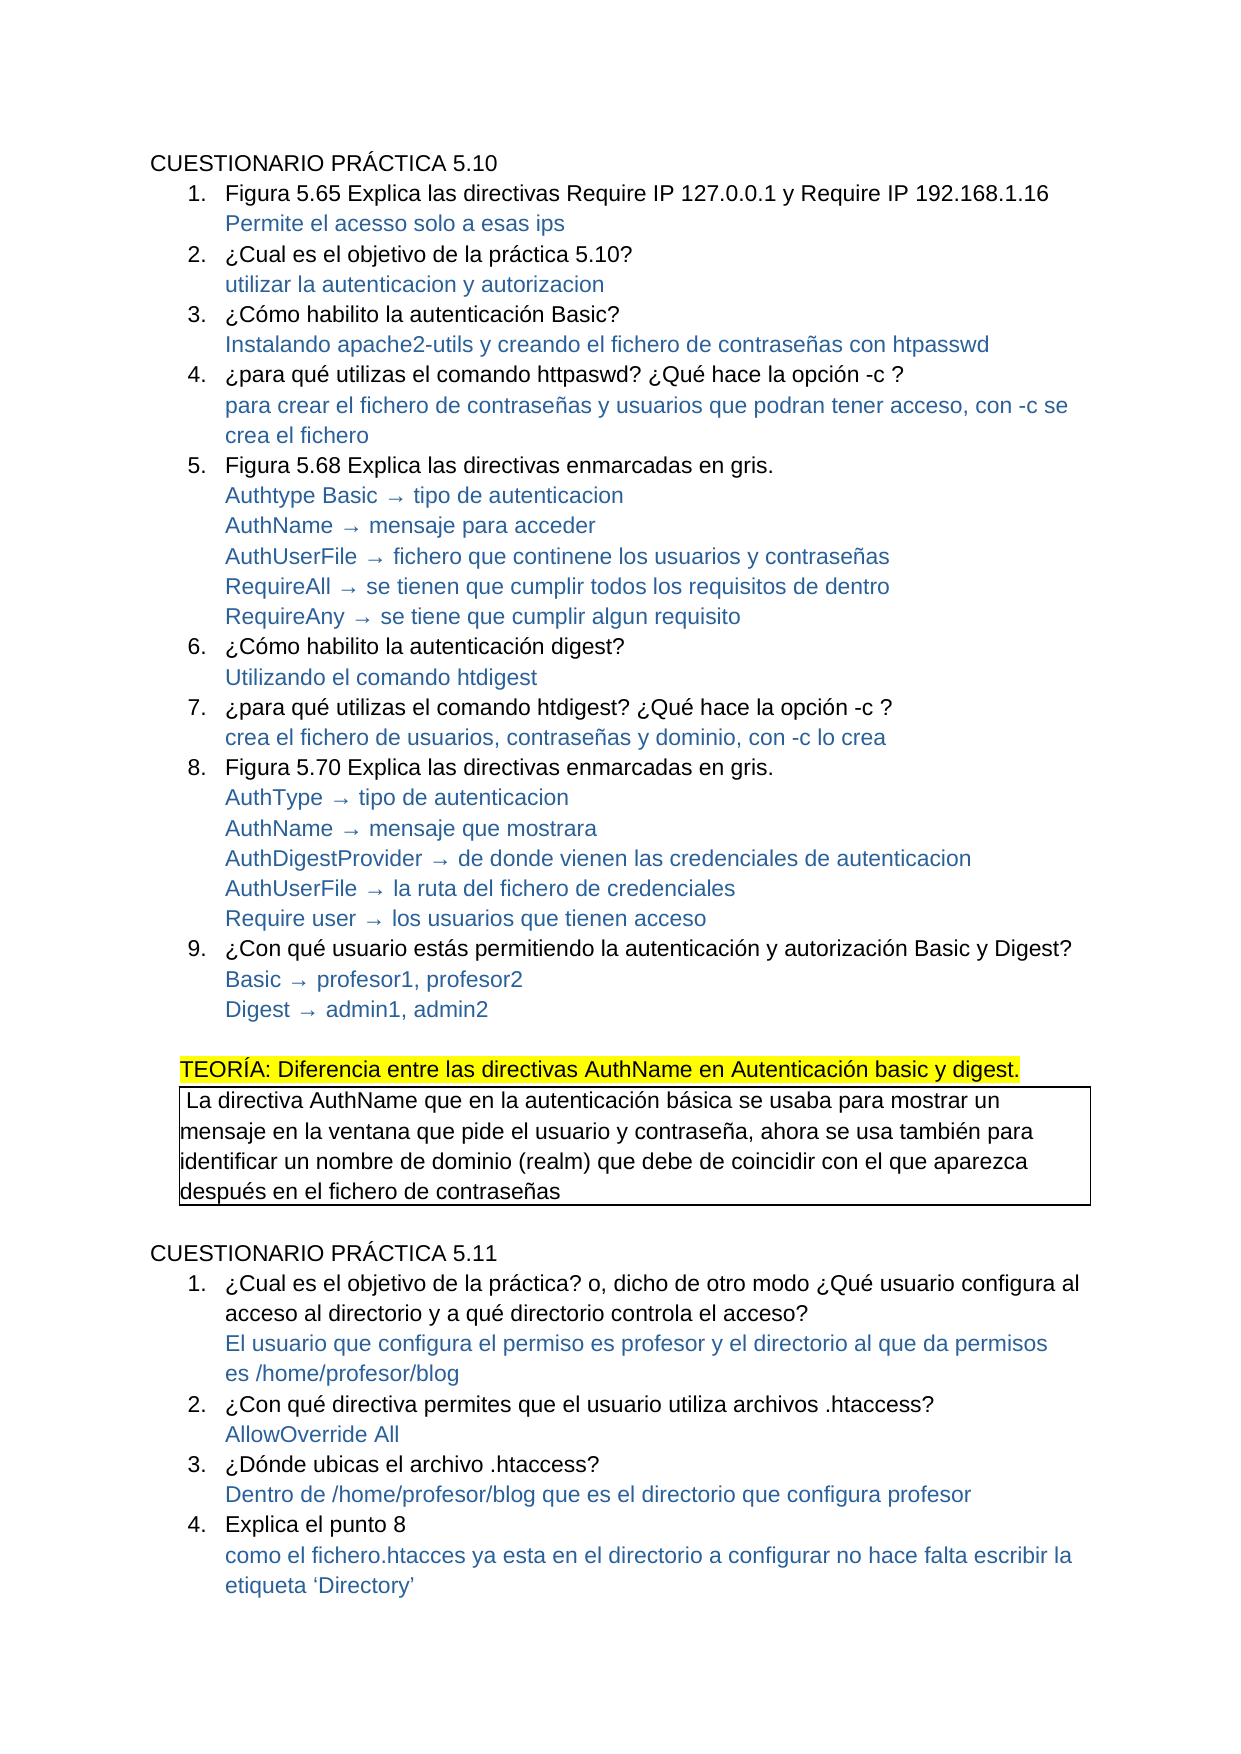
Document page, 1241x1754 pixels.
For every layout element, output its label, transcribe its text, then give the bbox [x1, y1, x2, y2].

list Dentro de /home/profesor/blog que es el directorio que configura profesor [187, 1481, 1090, 1508]
list como el fichero.htacces ya esta en el directorio a configurar no hace falta escribir la etiqueta ‘Directory’ [187, 1542, 1090, 1598]
list Explica el punto 8 [187, 1511, 1090, 1538]
list RequireAny → se tiene que cumplir algun requisito [187, 603, 1090, 629]
list ¿Con qué directiva permites que el usuario utiliza archivos .htaccess? [187, 1391, 1090, 1417]
list ¿Cual es el objetivo de la práctica 5.10? [187, 241, 1090, 267]
list AuthType → tipo de autenticacion [187, 784, 1090, 811]
list AuthDigestProvider → de donde vienen las credenciales de autenticacion [187, 845, 1090, 871]
list Digest → admin1, admin2 [187, 996, 1090, 1022]
list utilizar la autenticacion y autorizacion [187, 271, 1090, 297]
list Figura 5.70 Explica las directivas enmarcadas en gris. [187, 754, 1090, 781]
list RequireAll → se tienen que cumplir todos los requisitos de dentro [187, 573, 1090, 599]
list ¿Cual es el objetivo de la práctica? o, dicho de otro modo ¿Qué usuario configura al acceso al directorio y a qué directorio controla el acceso? [187, 1270, 1090, 1326]
list ¿Cómo habilito la autenticación digest? [187, 633, 1090, 660]
list Authtype Basic → tipo de autenticacion [187, 482, 1090, 509]
list AuthName → mensaje que mostrara [187, 814, 1090, 841]
list Utilizando el comando htdigest [187, 663, 1090, 690]
list AllowOverride All [187, 1421, 1090, 1447]
text La directiva AuthName que en la autenticación básica se usaba para mostrar un mensaje en la ventana que pide el usuario y contraseña, ahora se usa también para identificar un nombre de dominio (realm) que debe de coincidir con el que aparezca después en el fichero de contraseñas [180, 1088, 1090, 1204]
list ¿para qué utilizas el comando htdigest? ¿Qué hace la opción -c ? [187, 694, 1090, 720]
text TEORÍA: Diferencia entre las directivas AuthName en Autenticación basic y digest. [179, 1056, 1090, 1083]
list AuthUserFile → fichero que continene los usuarios y contraseñas [187, 543, 1090, 569]
list Basic → profesor1, profesor2 [187, 966, 1090, 992]
list ¿Cómo habilito la autenticación Basic? [187, 301, 1090, 327]
list ¿Dónde ubicas el archivo .htaccess? [187, 1451, 1090, 1477]
text CUESTIONARIO PRÁCTICA 5.11 [150, 1239, 1090, 1266]
list Figura 5.68 Explica las directivas enmarcadas en gris. [187, 452, 1090, 478]
list ¿para qué utilizas el comando httpaswd? ¿Qué hace la opción -c ? [187, 361, 1090, 388]
list Require user → los usuarios que tienen acceso [187, 905, 1090, 932]
list Figura 5.65 Explica las directivas Require IP 127.0.0.1 y Require IP 192.168.1.16 [187, 180, 1090, 207]
list ¿Con qué usuario estás permitiendo la autenticación y autorización Basic y Digest? [187, 935, 1090, 962]
list crea el fichero de usuarios, contraseñas y dominio, con -c lo crea [187, 724, 1090, 750]
list Instalando apache2-utils y creando el fichero de contraseñas con htpasswd [187, 331, 1090, 358]
list Permite el acesso solo a esas ips [187, 210, 1090, 237]
list El usuario que configura el permiso es profesor y el directorio al que da permisos es /home/profesor/blog [187, 1330, 1090, 1387]
text CUESTIONARIO PRÁCTICA 5.10 [150, 150, 1090, 176]
list para crear el fichero de contraseñas y usuarios que podran tener acceso, con -c se crea el fichero [187, 392, 1090, 448]
list AuthUserFile → la ruta del fichero de credenciales [187, 875, 1090, 901]
list AuthName → mensaje para acceder [187, 512, 1090, 539]
